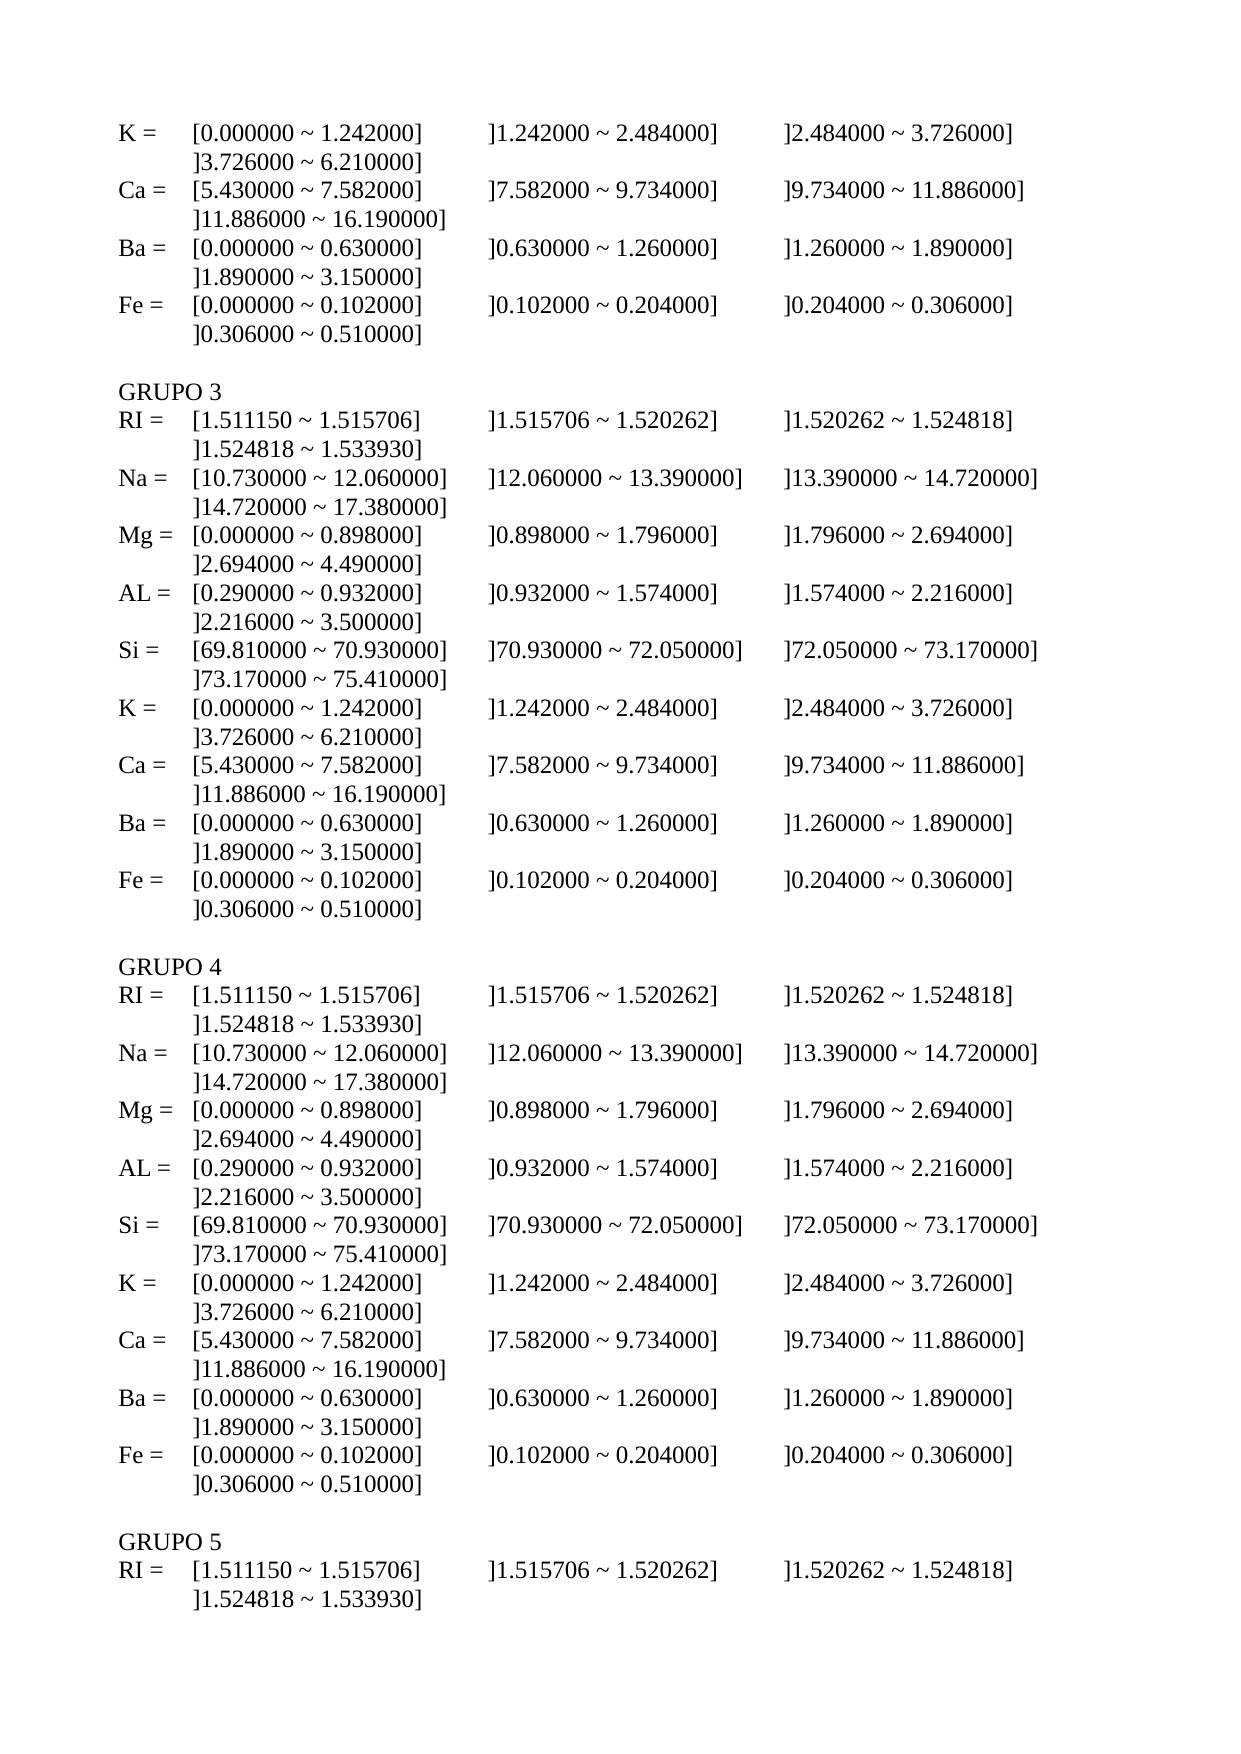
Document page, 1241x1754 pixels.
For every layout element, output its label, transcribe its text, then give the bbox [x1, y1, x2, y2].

text Ca = [5.430000 ~ 7.582000] ]7.582000 ~ 9.734000] ]9.734000 ~ 11.886000] ]11.886000 ~ 16.190000] [118, 751, 1122, 808]
text RI = [1.511150 ~ 1.515706] ]1.515706 ~ 1.520262] ]1.520262 ~ 1.524818] ]1.524818 ~ 1.533930] [118, 406, 1122, 463]
text Na = [10.730000 ~ 12.060000] ]12.060000 ~ 13.390000] ]13.390000 ~ 14.720000] ]14.720000 ~ 17.380000] [118, 463, 1122, 521]
text RI = [1.511150 ~ 1.515706] ]1.515706 ~ 1.520262] ]1.520262 ~ 1.524818] ]1.524818 ~ 1.533930] [118, 1556, 1122, 1613]
text AL = [0.290000 ~ 0.932000] ]0.932000 ~ 1.574000] ]1.574000 ~ 2.216000] ]2.216000 ~ 3.500000] [118, 578, 1122, 636]
text GRUPO 5 [118, 1527, 1122, 1556]
text Ba = [0.000000 ~ 0.630000] ]0.630000 ~ 1.260000] ]1.260000 ~ 1.890000] ]1.890000 ~ 3.150000] [118, 1383, 1122, 1441]
text Si = [69.810000 ~ 70.930000] ]70.930000 ~ 72.050000] ]72.050000 ~ 73.170000] ]73.170000 ~ 75.410000] [118, 1211, 1122, 1268]
text Mg = [0.000000 ~ 0.898000] ]0.898000 ~ 1.796000] ]1.796000 ~ 2.694000] ]2.694000 ~ 4.490000] [118, 521, 1122, 578]
text Fe = [0.000000 ~ 0.102000] ]0.102000 ~ 0.204000] ]0.204000 ~ 0.306000] ]0.306000 ~ 0.510000] [118, 291, 1122, 348]
text Fe = [0.000000 ~ 0.102000] ]0.102000 ~ 0.204000] ]0.204000 ~ 0.306000] ]0.306000 ~ 0.510000] [118, 866, 1122, 923]
text Ca = [5.430000 ~ 7.582000] ]7.582000 ~ 9.734000] ]9.734000 ~ 11.886000] ]11.886000 ~ 16.190000] [118, 176, 1122, 233]
text Ba = [0.000000 ~ 0.630000] ]0.630000 ~ 1.260000] ]1.260000 ~ 1.890000] ]1.890000 ~ 3.150000] [118, 808, 1122, 866]
text RI = [1.511150 ~ 1.515706] ]1.515706 ~ 1.520262] ]1.520262 ~ 1.524818] ]1.524818 ~ 1.533930] [118, 981, 1122, 1038]
text Mg = [0.000000 ~ 0.898000] ]0.898000 ~ 1.796000] ]1.796000 ~ 2.694000] ]2.694000 ~ 4.490000] [118, 1096, 1122, 1153]
text AL = [0.290000 ~ 0.932000] ]0.932000 ~ 1.574000] ]1.574000 ~ 2.216000] ]2.216000 ~ 3.500000] [118, 1153, 1122, 1211]
text Ba = [0.000000 ~ 0.630000] ]0.630000 ~ 1.260000] ]1.260000 ~ 1.890000] ]1.890000 ~ 3.150000] [118, 233, 1122, 291]
text K = [0.000000 ~ 1.242000] ]1.242000 ~ 2.484000] ]2.484000 ~ 3.726000] ]3.726000 ~ 6.210000] [118, 693, 1122, 751]
text GRUPO 3 [118, 377, 1122, 406]
text K = [0.000000 ~ 1.242000] ]1.242000 ~ 2.484000] ]2.484000 ~ 3.726000] ]3.726000 ~ 6.210000] [118, 118, 1122, 176]
text GRUPO 4 [118, 952, 1122, 981]
text Fe = [0.000000 ~ 0.102000] ]0.102000 ~ 0.204000] ]0.204000 ~ 0.306000] ]0.306000 ~ 0.510000] [118, 1441, 1122, 1498]
text Si = [69.810000 ~ 70.930000] ]70.930000 ~ 72.050000] ]72.050000 ~ 73.170000] ]73.170000 ~ 75.410000] [118, 636, 1122, 693]
text Ca = [5.430000 ~ 7.582000] ]7.582000 ~ 9.734000] ]9.734000 ~ 11.886000] ]11.886000 ~ 16.190000] [118, 1326, 1122, 1383]
text Na = [10.730000 ~ 12.060000] ]12.060000 ~ 13.390000] ]13.390000 ~ 14.720000] ]14.720000 ~ 17.380000] [118, 1038, 1122, 1096]
text K = [0.000000 ~ 1.242000] ]1.242000 ~ 2.484000] ]2.484000 ~ 3.726000] ]3.726000 ~ 6.210000] [118, 1268, 1122, 1326]
